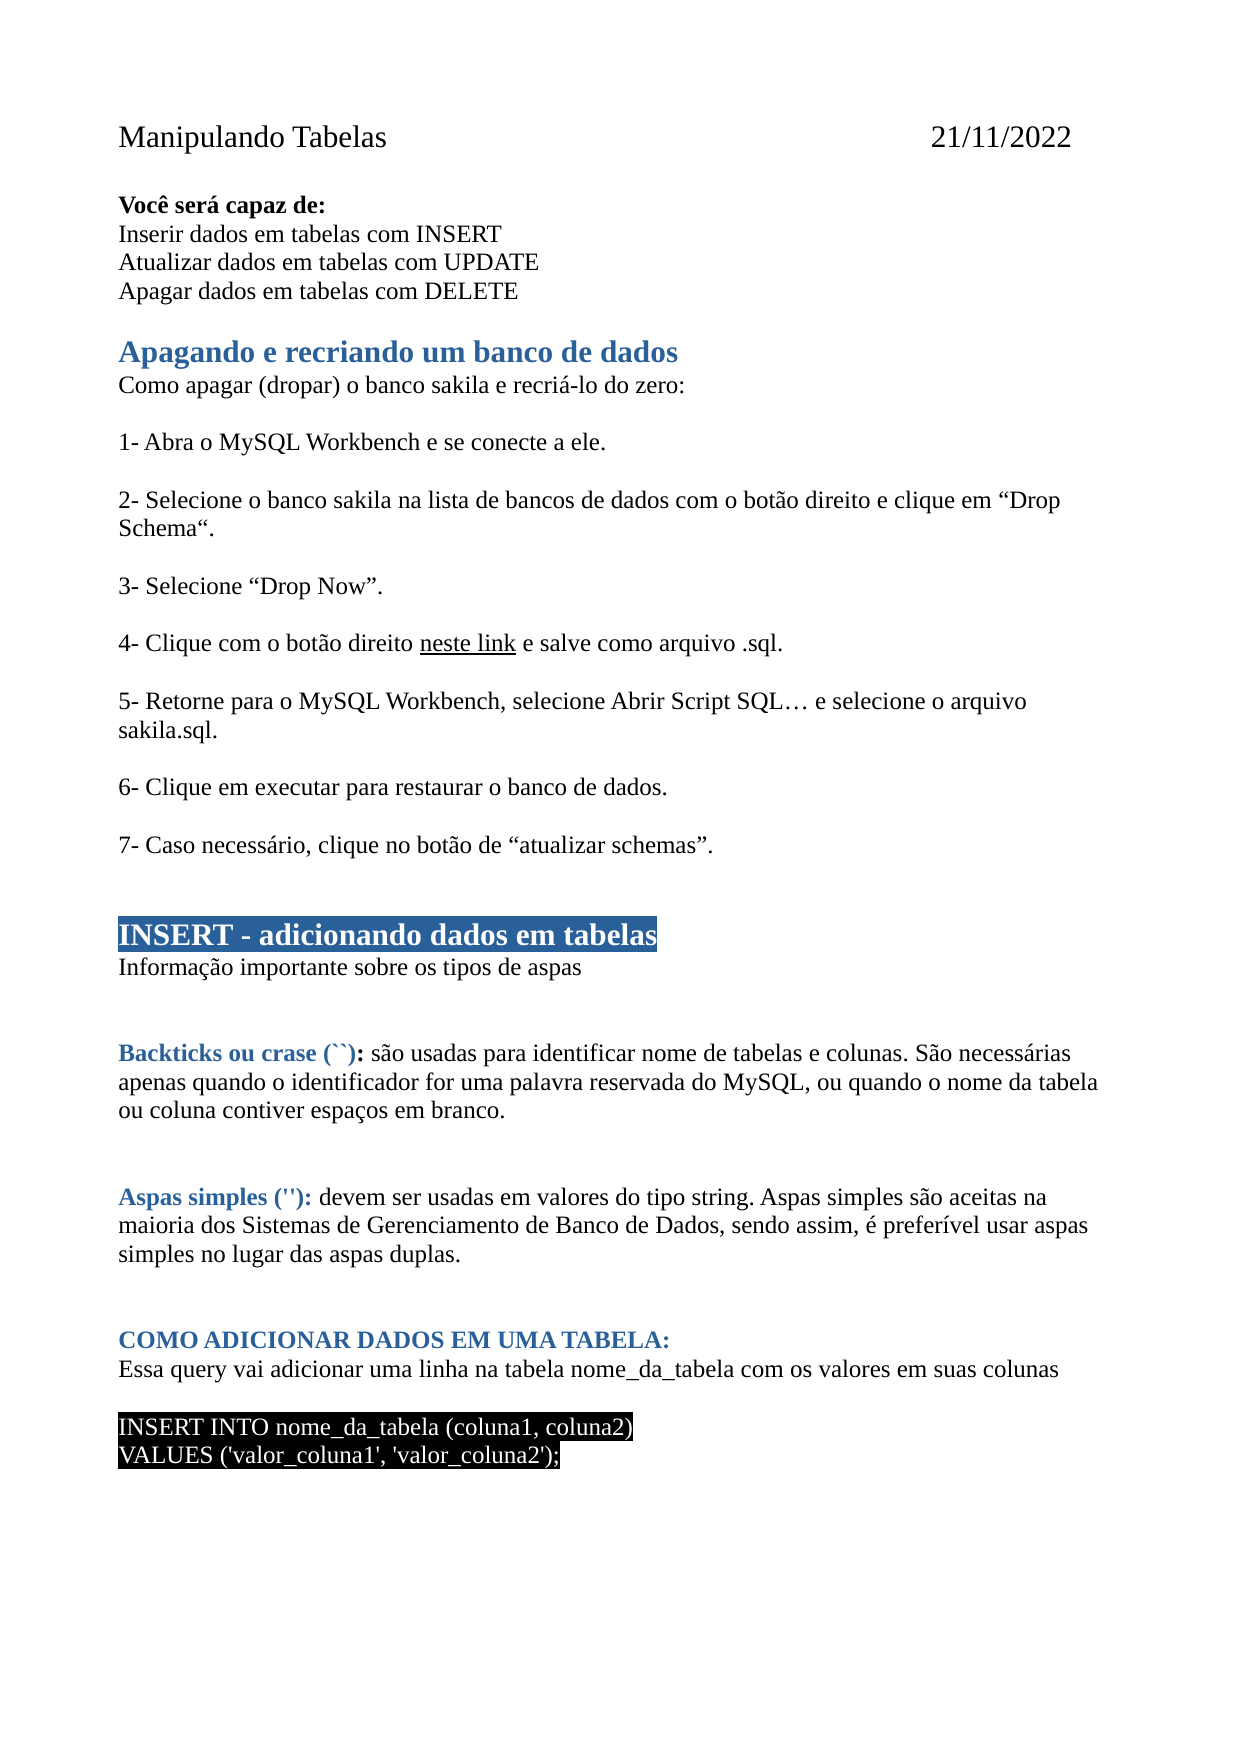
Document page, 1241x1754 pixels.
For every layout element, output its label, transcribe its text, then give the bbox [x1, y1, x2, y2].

text Apagar dados em tabelas com DELETE [118, 276, 1122, 305]
text Aspas simples (''): devem ser usadas em valores do tipo string. Aspas simples são aceitas na maioria dos Sistemas de Gerenciamento de Banco de Dados, sendo assim, é preferível usar aspas simples no lugar das aspas duplas. [118, 1182, 1122, 1268]
text Backticks ou crase (``): são usadas para identificar nome de tabelas e colunas. São necessárias apenas quando o identificador for uma palavra reservada do MySQL, ou quando o nome da tabela ou coluna contiver espaços em branco. [118, 1038, 1122, 1124]
text INSERT - adicionando dados em tabelas [118, 916, 1122, 952]
text 6- Clique em executar para restaurar o banco de dados. [118, 772, 1122, 801]
text Informação importante sobre os tipos de aspas [118, 952, 1122, 981]
text Essa query vai adicionar uma linha na tabela nome_da_tabela com os valores em suas colunas [118, 1354, 1122, 1383]
text Como apagar (dropar) o banco sakila e recriá-lo do zero: [118, 370, 1122, 398]
text COMO ADICIONAR DADOS EM UMA TABELA: [118, 1326, 1122, 1354]
text 5- Retorne para o MySQL Workbench, selecione Abrir Script SQL… e selecione o arquivo sakila.sql. [118, 686, 1122, 743]
text Manipulando Tabelas 21/11/2022 [118, 118, 1122, 154]
text 3- Selecione “Drop Now”. [118, 571, 1122, 600]
text 7- Caso necessário, clique no botão de “atualizar schemas”. [118, 830, 1122, 858]
text VALUES ('valor_coluna1', 'valor_coluna2'); [118, 1441, 1122, 1469]
text Inserir dados em tabelas com INSERT [118, 219, 1122, 247]
text Apagando e recriando um banco de dados [118, 334, 1122, 370]
text INSERT INTO nome_da_tabela (coluna1, coluna2) [118, 1412, 1122, 1441]
text 1- Abra o MySQL Workbench e se conecte a ele. [118, 427, 1122, 456]
text Atualizar dados em tabelas com UPDATE [118, 247, 1122, 276]
text 4- Clique com o botão direito neste link e salve como arquivo .sql. [118, 628, 1122, 657]
text Você será capaz de: [118, 190, 1122, 219]
text 2- Selecione o banco sakila na lista de bancos de dados com o botão direito e clique em “Drop Schema“. [118, 485, 1122, 542]
